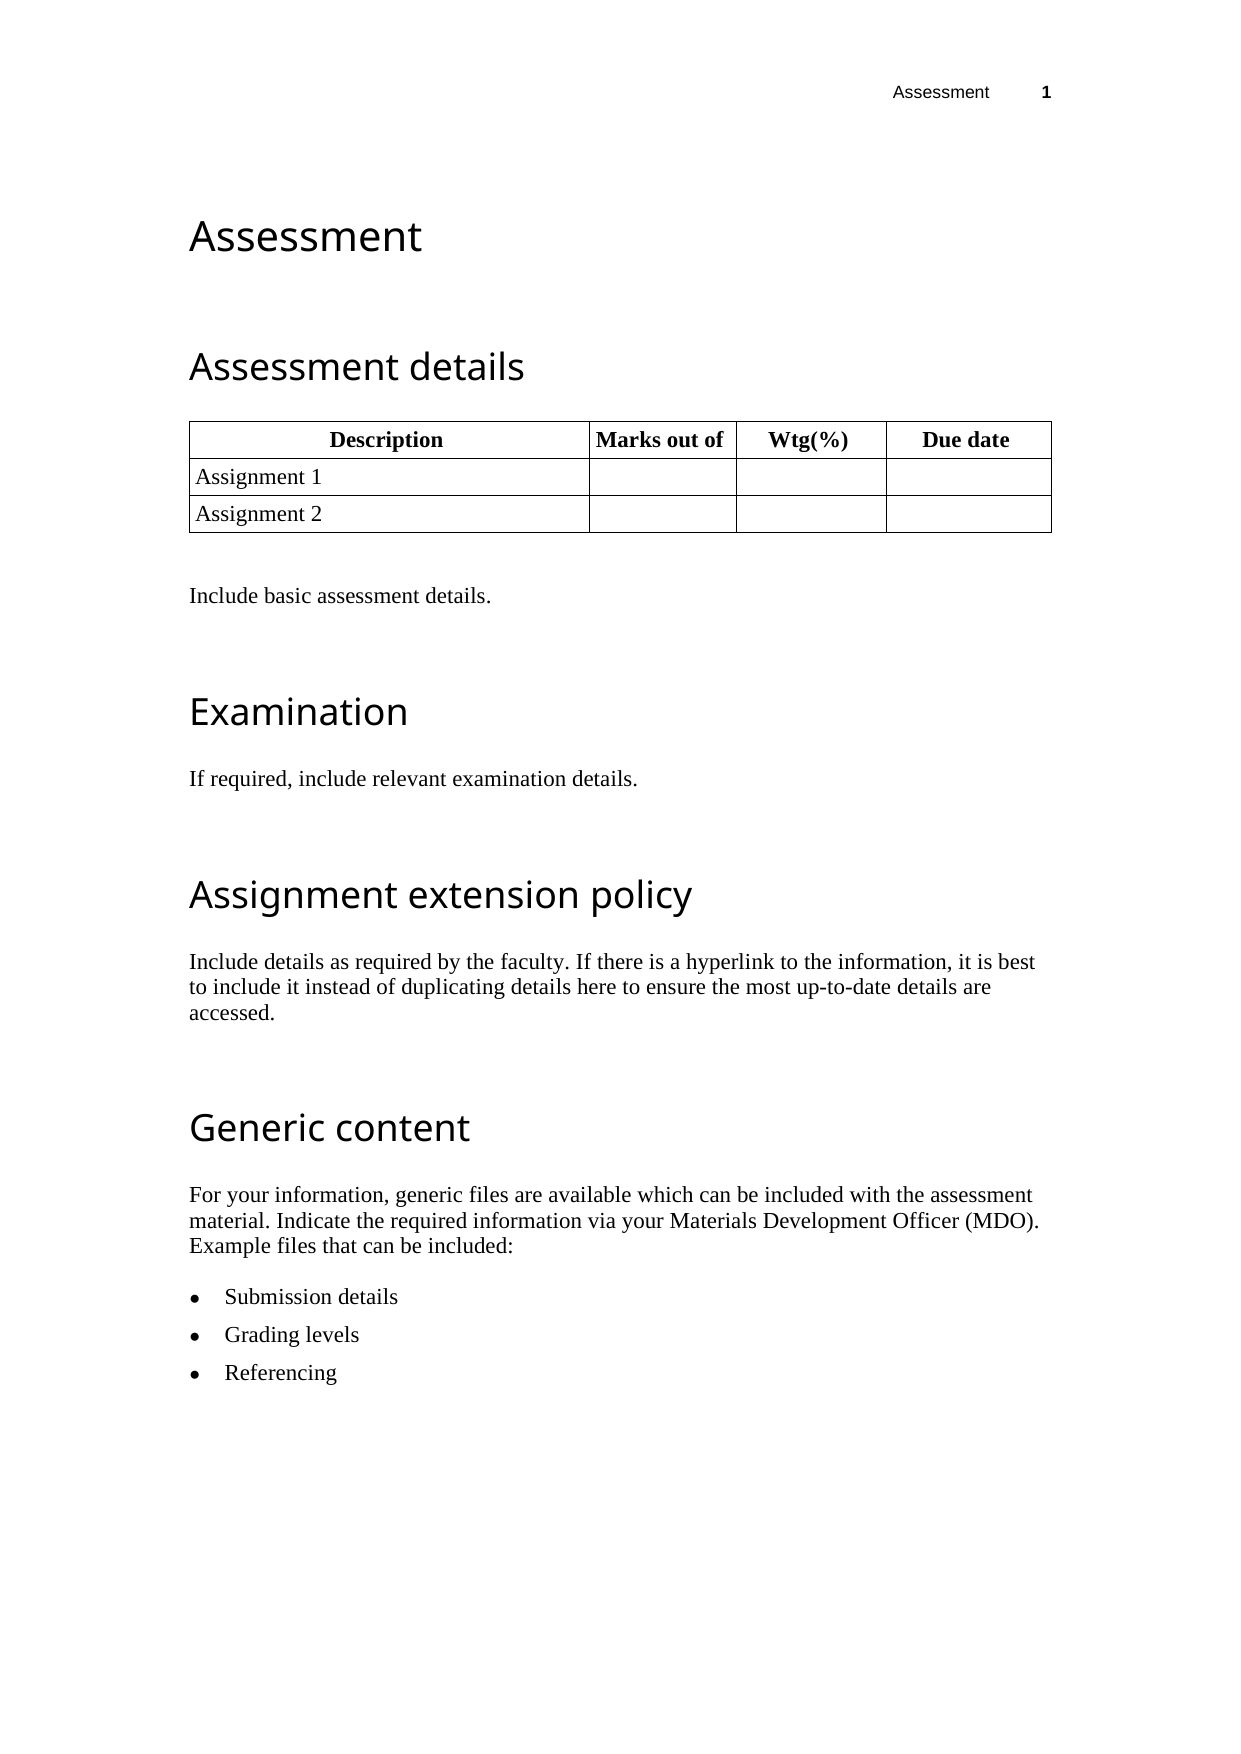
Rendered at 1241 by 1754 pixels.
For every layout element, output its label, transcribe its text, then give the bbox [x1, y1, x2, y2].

table_header Marks out of [590, 422, 736, 458]
table_cell Assignment 2 [190, 496, 589, 532]
text Assessment details [189, 341, 1051, 392]
list Grading levels [189, 1322, 1051, 1347]
table_header Description [190, 422, 589, 458]
table_cell [887, 496, 1051, 532]
text For your information, generic files are available which can be included with the assessment material. Indicate the required information via your Materials Development Officer (MDO). Example files that can be included: [189, 1182, 1051, 1259]
text Include basic assessment details. [189, 583, 1051, 608]
text Examination [189, 685, 1051, 736]
table_header Due date [887, 422, 1051, 458]
table_cell [737, 496, 886, 532]
text Include details as required by the faculty. If there is a hyperlink to the information, it is best to include it instead of duplicating details here to ensure the most up-to-date details are accessed. [189, 948, 1051, 1025]
table_cell [590, 496, 736, 532]
table_cell [737, 459, 886, 495]
table_cell Assignment 1 [190, 459, 589, 495]
title Assessment [189, 207, 1051, 264]
list Referencing [189, 1360, 1051, 1411]
list Submission details [189, 1284, 1051, 1309]
table_cell [590, 459, 736, 495]
text If required, include relevant examination details. [189, 766, 1051, 791]
table_cell [887, 459, 1051, 495]
text Generic content [189, 1102, 1051, 1153]
table_header Wtg(%) [737, 422, 886, 458]
text Assignment extension policy [189, 868, 1051, 919]
